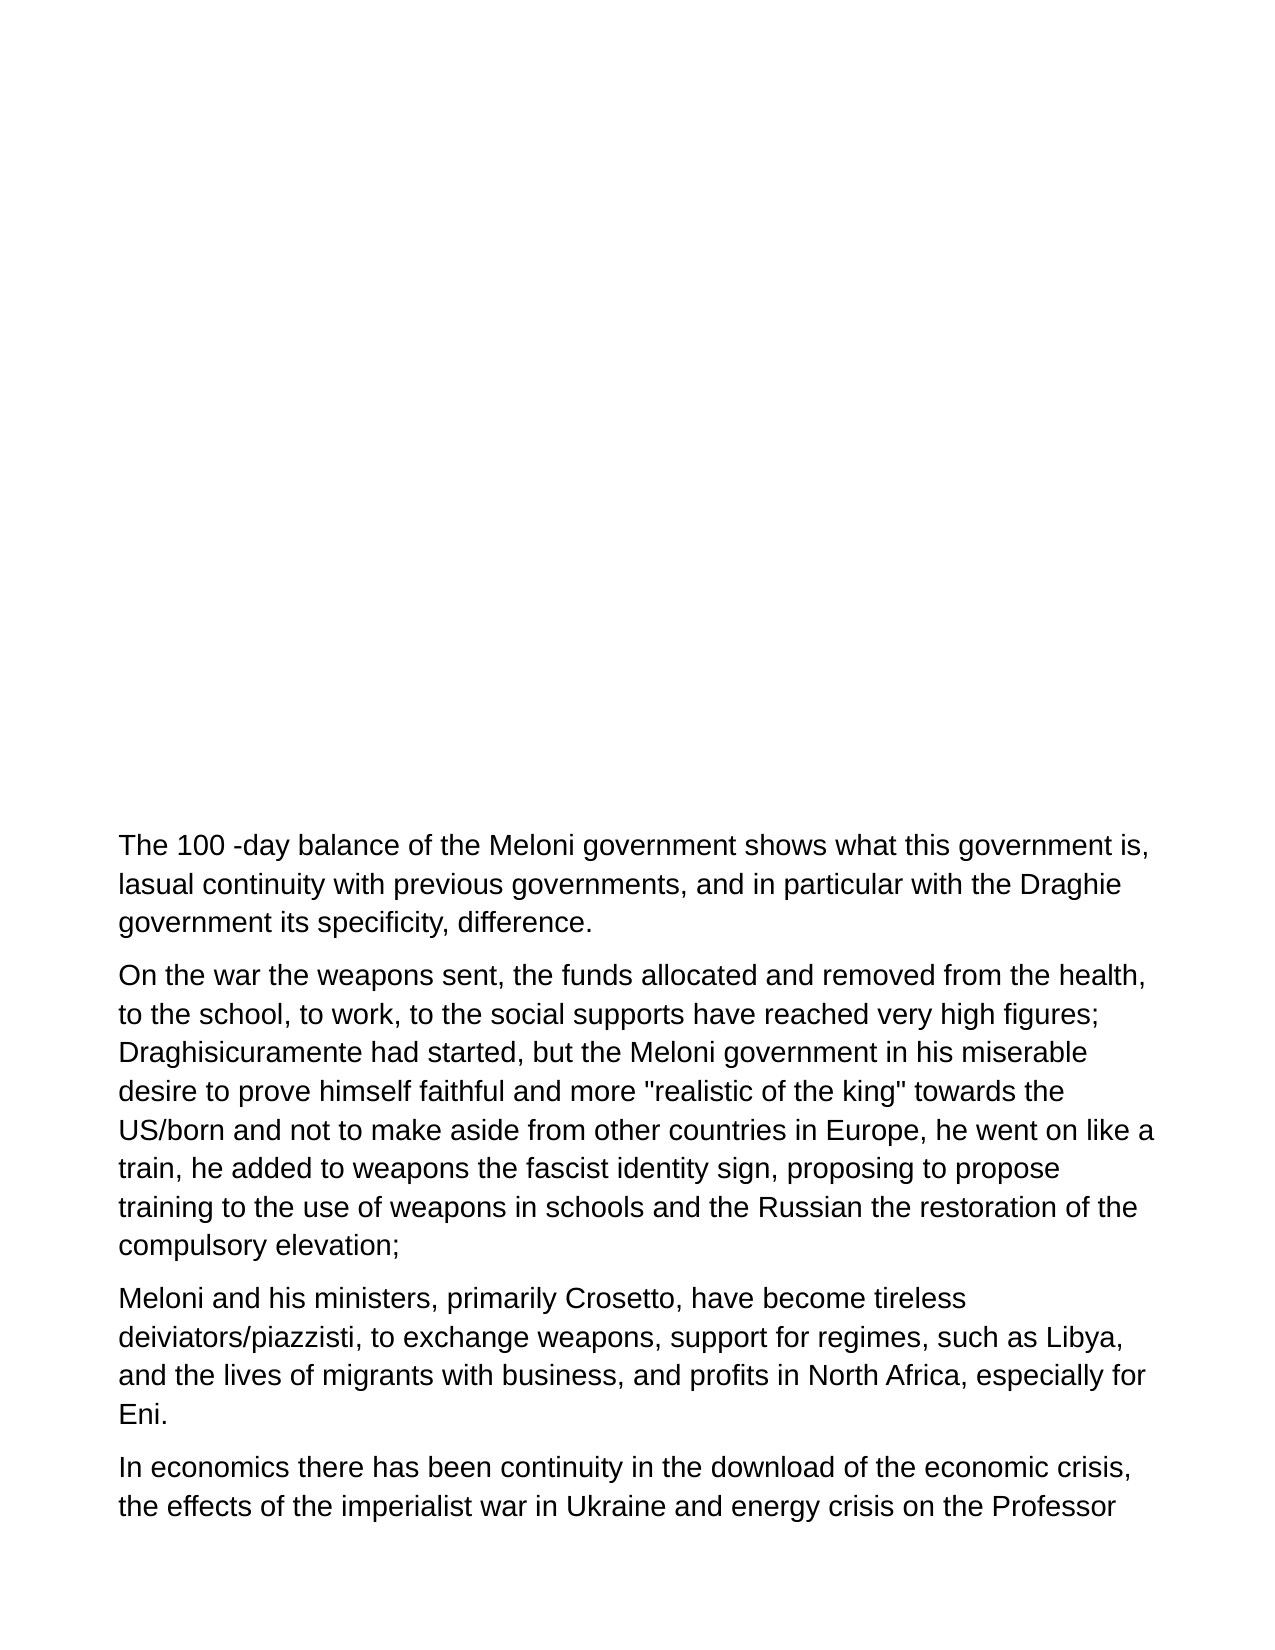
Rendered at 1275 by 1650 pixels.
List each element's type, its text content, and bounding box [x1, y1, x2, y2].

text Meloni and his ministers, primarily Crosetto, have become tireless deiviators/piazzisti, to exchange weapons, support for regimes, such as Libya, and the lives of migrants with business, and profits in North Africa, especially for Eni. [118, 1281, 1157, 1431]
text On the war the weapons sent, the funds allocated and removed from the health, to the school, to work, to the social supports have reached very high figures; Draghisicuramente had started, but the Meloni government in his miserable desire to prove himself faithful and more "realistic of the king" towards the US/born and not to make aside from other countries in Europe, he went on like a train, he added to weapons the fascist identity sign, proposing to propose training to the use of weapons in schools and the Russian the restoration of the compulsory elevation; [118, 958, 1157, 1262]
text The 100 -day balance of the Meloni government shows what this government is, lasual continuity with previous governments, and in particular with the Draghie government its specificity, difference. [118, 118, 1157, 939]
text In economics there has been continuity in the download of the economic crisis, the effects of the imperialist war in Ukraine and energy crisis on the Professor [118, 1450, 1157, 1522]
